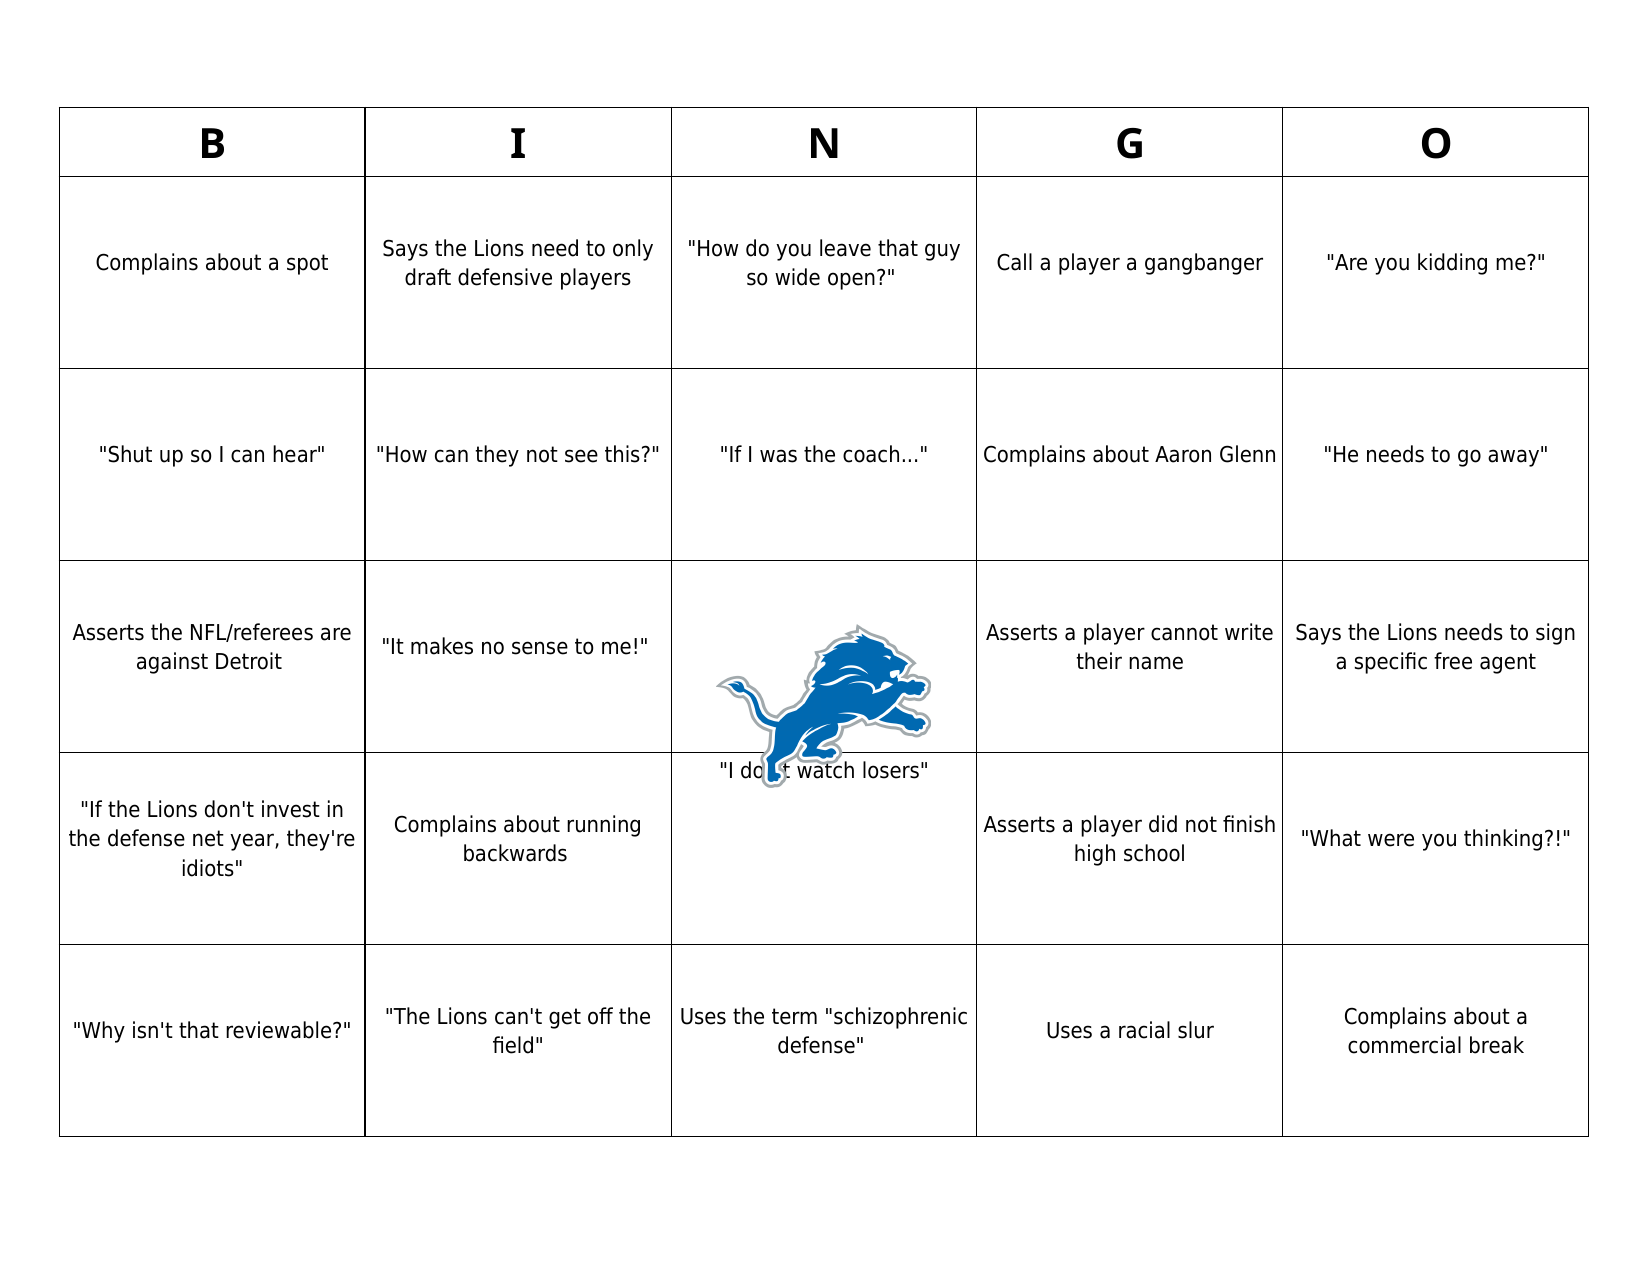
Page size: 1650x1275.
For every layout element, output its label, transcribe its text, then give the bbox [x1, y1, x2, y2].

table_cell Uses a racial slur [977, 945, 1282, 1136]
table_header G [977, 108, 1282, 176]
table_cell "What were you thinking?!" [1283, 753, 1588, 944]
table_cell Asserts a player did not finish high school [977, 753, 1282, 944]
table_header N [672, 108, 976, 176]
table_cell "He needs to go away" [1283, 369, 1588, 560]
table_header I [366, 108, 671, 176]
table_cell Complains about running backwards [366, 753, 671, 944]
table_cell Says the Lions need to only draft defensive players [366, 177, 671, 368]
table_cell Uses the term "schizophrenic defense" [672, 945, 976, 1136]
table_cell "It makes no sense to me!" [366, 561, 671, 752]
table_cell "Are you kidding me?" [1283, 177, 1588, 368]
table_cell "Shut up so I can hear" [60, 369, 364, 560]
table_cell "I don't watch losers" [672, 753, 976, 944]
picture [715, 623, 932, 789]
table_cell Asserts a player cannot write their name [977, 561, 1282, 752]
table_cell "How can they not see this?" [366, 369, 671, 560]
table_cell "If the Lions don't invest in the defense net year, they're idiots" [60, 753, 364, 944]
table_cell "The Lions can't get off the field" [366, 945, 671, 1136]
table_cell Says the Lions needs to sign a specific free agent [1283, 561, 1588, 752]
table_cell "How do you leave that guy so wide open?" [672, 177, 976, 368]
table_cell Call a player a gangbanger [977, 177, 1282, 368]
table_cell "If I was the coach..." [672, 369, 976, 560]
table_cell Asserts the NFL/referees are against Detroit [60, 561, 364, 752]
table_cell [672, 561, 976, 752]
table_header B [60, 108, 364, 176]
table_header O [1283, 108, 1588, 176]
table_cell Complains about a commercial break [1283, 945, 1588, 1136]
table_cell Complains about Aaron Glenn [977, 369, 1282, 560]
table_cell "Why isn't that reviewable?" [60, 945, 364, 1136]
table_cell Complains about a spot [60, 177, 364, 368]
